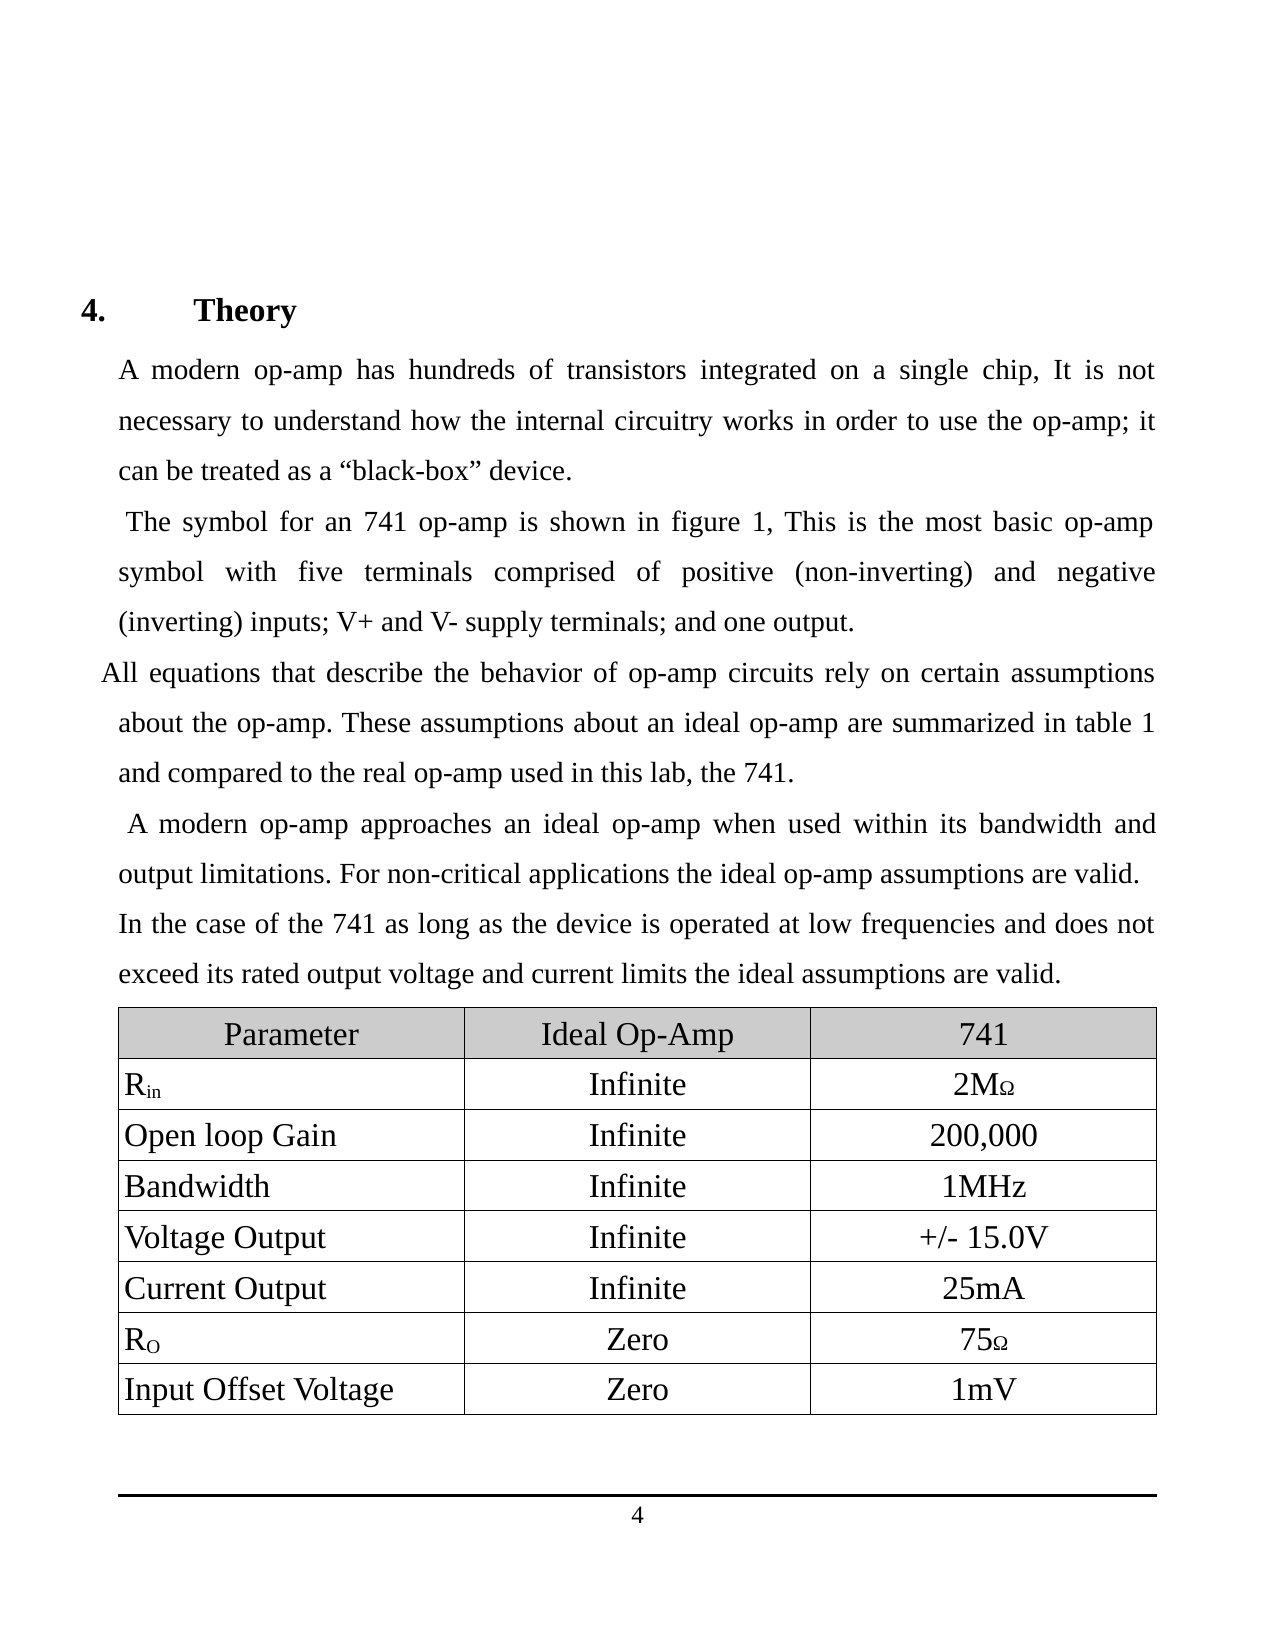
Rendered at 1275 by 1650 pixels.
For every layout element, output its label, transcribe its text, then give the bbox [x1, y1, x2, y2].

table_header Ideal Op-Amp [465, 1008, 810, 1058]
table_cell Infinite [465, 1059, 810, 1109]
table_cell Infinite [465, 1110, 810, 1159]
table_cell 2MΩ [811, 1059, 1156, 1109]
table_cell Bandwidth [119, 1161, 464, 1210]
table_cell Current Output [119, 1262, 464, 1312]
list Theory [81, 291, 1157, 329]
table_cell Infinite [465, 1161, 810, 1210]
text The symbol for an 741 op-amp is shown in figure 1, This is the most basic op-amp symbol with five terminals comprised of positive (non-inverting) and negative (inverting) inputs; V+ and V- supply terminals; and one output. [81, 504, 1157, 638]
table_header 741 [811, 1008, 1156, 1058]
table_cell Zero [465, 1364, 810, 1414]
table_cell 200,000 [811, 1110, 1156, 1159]
table_cell Infinite [465, 1262, 810, 1312]
table_cell Infinite [465, 1211, 810, 1261]
table_cell 25mA [811, 1262, 1156, 1312]
table_cell 75Ω [811, 1313, 1156, 1363]
table_cell Input Offset Voltage [119, 1364, 464, 1414]
text In the case of the 741 as long as the device is operated at low frequencies and does not exceed its rated output voltage and current limits the ideal assumptions are valid. [81, 906, 1157, 990]
table_cell +/- 15.0V [811, 1211, 1156, 1261]
table_cell 1MHz [811, 1161, 1156, 1210]
table_cell Open loop Gain [119, 1110, 464, 1159]
table_cell RO [119, 1313, 464, 1363]
table_cell 1mV [811, 1364, 1156, 1414]
text A modern op-amp has hundreds of transistors integrated on a single chip, It is not necessary to understand how the internal circuitry works in order to use the op-amp; it can be treated as a “black-box” device. [81, 348, 1157, 487]
table_cell Voltage Output [119, 1211, 464, 1261]
text All equations that describe the behavior of op-amp circuits rely on certain assumptions about the op-amp. These assumptions about an ideal op-amp are summarized in table 1 and compared to the real op-amp used in this lab, the 741. [81, 655, 1157, 789]
table_cell Rin [119, 1059, 464, 1109]
text A modern op-amp approaches an ideal op-amp when used within its bandwidth and output limitations. For non-critical applications the ideal op-amp assumptions are valid. [81, 806, 1157, 889]
table_header Parameter [119, 1008, 464, 1058]
table_cell Zero [465, 1313, 810, 1363]
